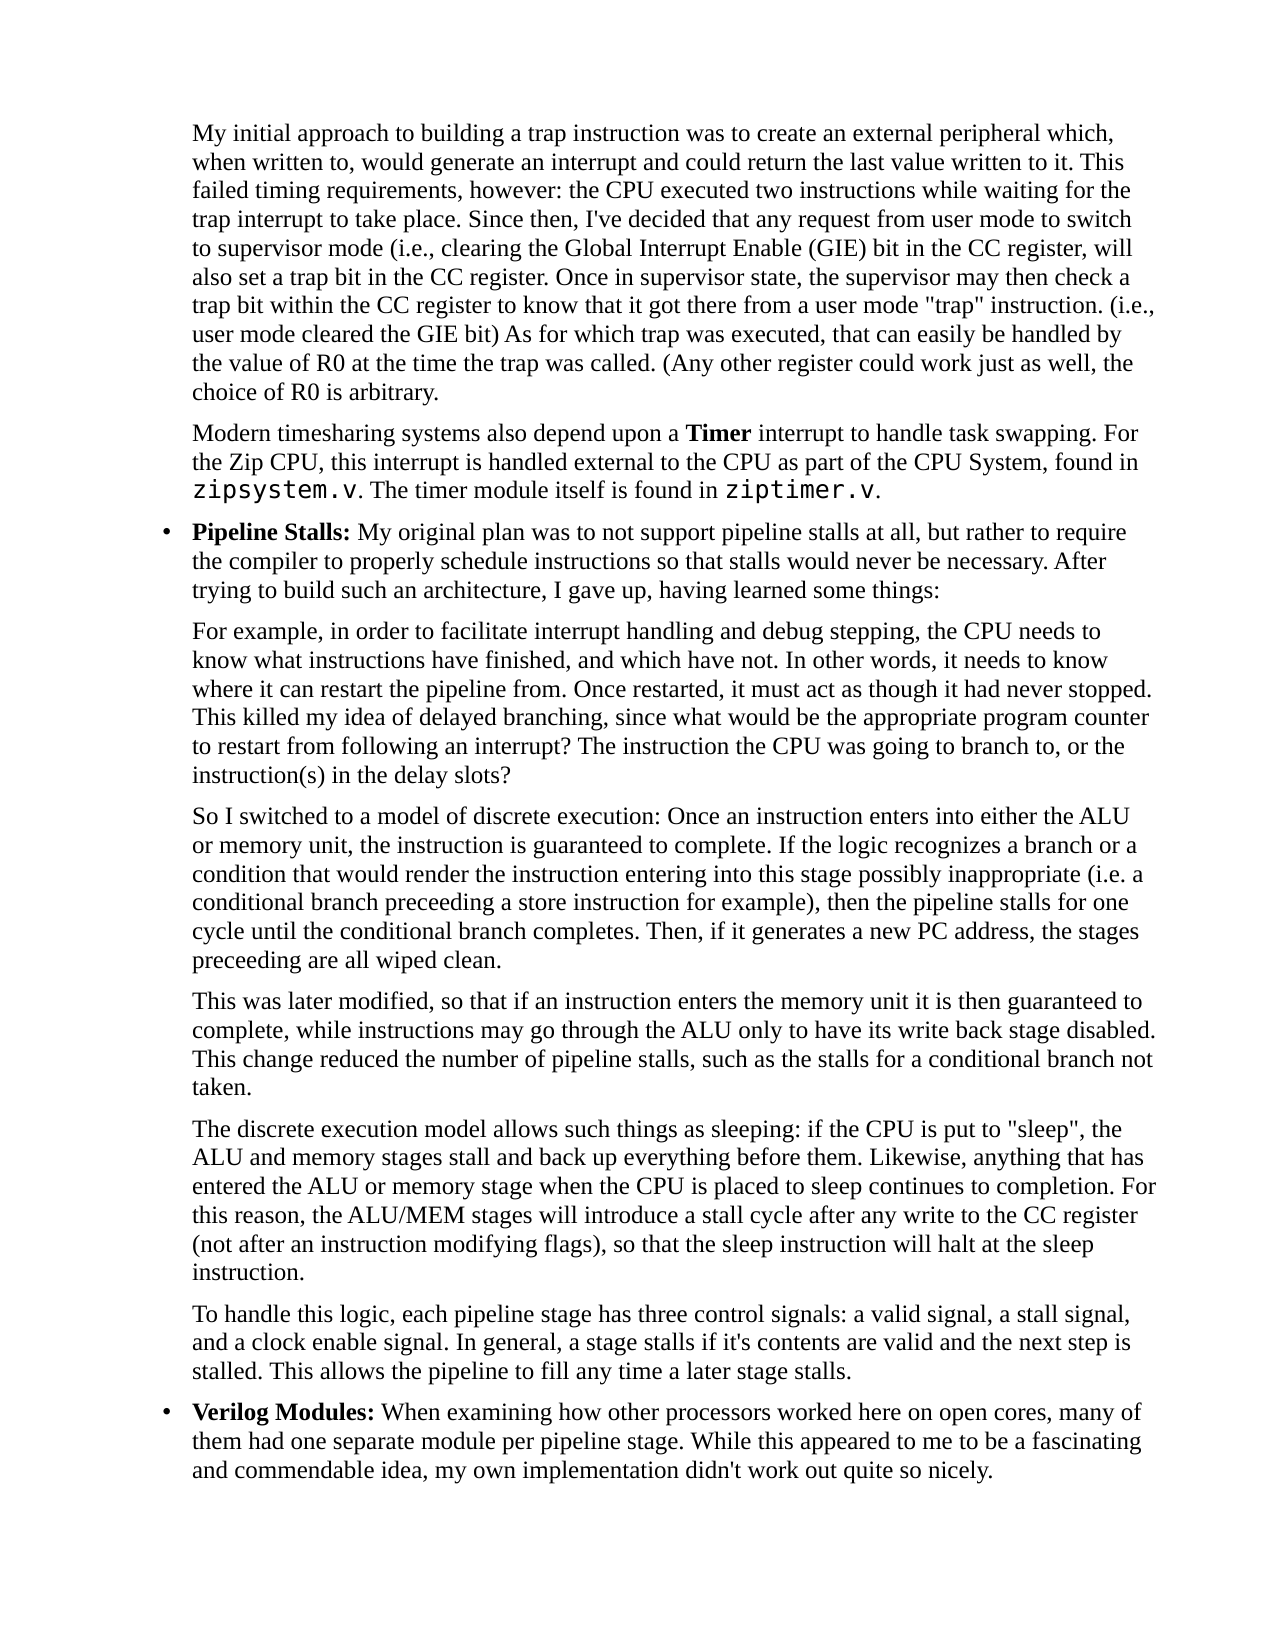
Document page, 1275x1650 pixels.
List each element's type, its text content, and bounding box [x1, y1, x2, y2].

list Modern timesharing systems also depend upon a Timer interrupt to handle task swapping. For the Zip CPU, this interrupt is handled external to the CPU as part of the CPU System, found in zipsystem.v. The timer module itself is found in ziptimer.v. [162, 418, 1157, 505]
list Verilog Modules: When examining how other processors worked here on open cores, many of them had one separate module per pipeline stage. While this appeared to me to be a fascinating and commendable idea, my own implementation didn't work out quite so nicely. [162, 1397, 1157, 1484]
list So I switched to a model of discrete execution: Once an instruction enters into either the ALU or memory unit, the instruction is guaranteed to complete. If the logic recognizes a branch or a condition that would render the instruction entering into this stage possibly inappropriate (i.e. a conditional branch preceeding a store instruction for example), then the pipeline stalls for one cycle until the conditional branch completes. Then, if it generates a new PC address, the stages preceeding are all wiped clean. [162, 801, 1157, 974]
list To handle this logic, each pipeline stage has three control signals: a valid signal, a stall signal, and a clock enable signal. In general, a stage stalls if it's contents are valid and the next step is stalled. This allows the pipeline to fill any time a later stage stalls. [162, 1299, 1157, 1385]
list This was later modified, so that if an instruction enters the memory unit it is then guaranteed to complete, while instructions may go through the ALU only to have its write back stage disabled. This change reduced the number of pipeline stalls, such as the stalls for a conditional branch not taken. [162, 986, 1157, 1101]
list My initial approach to building a trap instruction was to create an external peripheral which, when written to, would generate an interrupt and could return the last value written to it. This failed timing requirements, however: the CPU executed two instructions while waiting for the trap interrupt to take place. Since then, I've decided that any request from user mode to switch to supervisor mode (i.e., clearing the Global Interrupt Enable (GIE) bit in the CC register, will also set a trap bit in the CC register. Once in supervisor state, the supervisor may then check a trap bit within the CC register to know that it got there from a user mode "trap" instruction. (i.e., user mode cleared the GIE bit) As for which trap was executed, that can easily be handled by the value of R0 at the time the trap was called. (Any other register could work just as well, the choice of R0 is arbitrary. [162, 118, 1157, 406]
list The discrete execution model allows such things as sleeping: if the CPU is put to "sleep", the ALU and memory stages stall and back up everything before them. Likewise, anything that has entered the ALU or memory stage when the CPU is placed to sleep continues to completion. For this reason, the ALU/MEM stages will introduce a stall cycle after any write to the CC register (not after an instruction modifying flags), so that the sleep instruction will halt at the sleep instruction. [162, 1114, 1157, 1286]
list For example, in order to facilitate interrupt handling and debug stepping, the CPU needs to know what instructions have finished, and which have not. In other words, it needs to know where it can restart the pipeline from. Once restarted, it must act as though it had never stopped. This killed my idea of delayed branching, since what would be the appropriate program counter to restart from following an interrupt? The instruction the CPU was going to branch to, or the instruction(s) in the delay slots? [162, 616, 1157, 789]
list Pipeline Stalls: My original plan was to not support pipeline stalls at all, but rather to require the compiler to properly schedule instructions so that stalls would never be necessary. After trying to build such an architecture, I gave up, having learned some things: [162, 517, 1157, 604]
